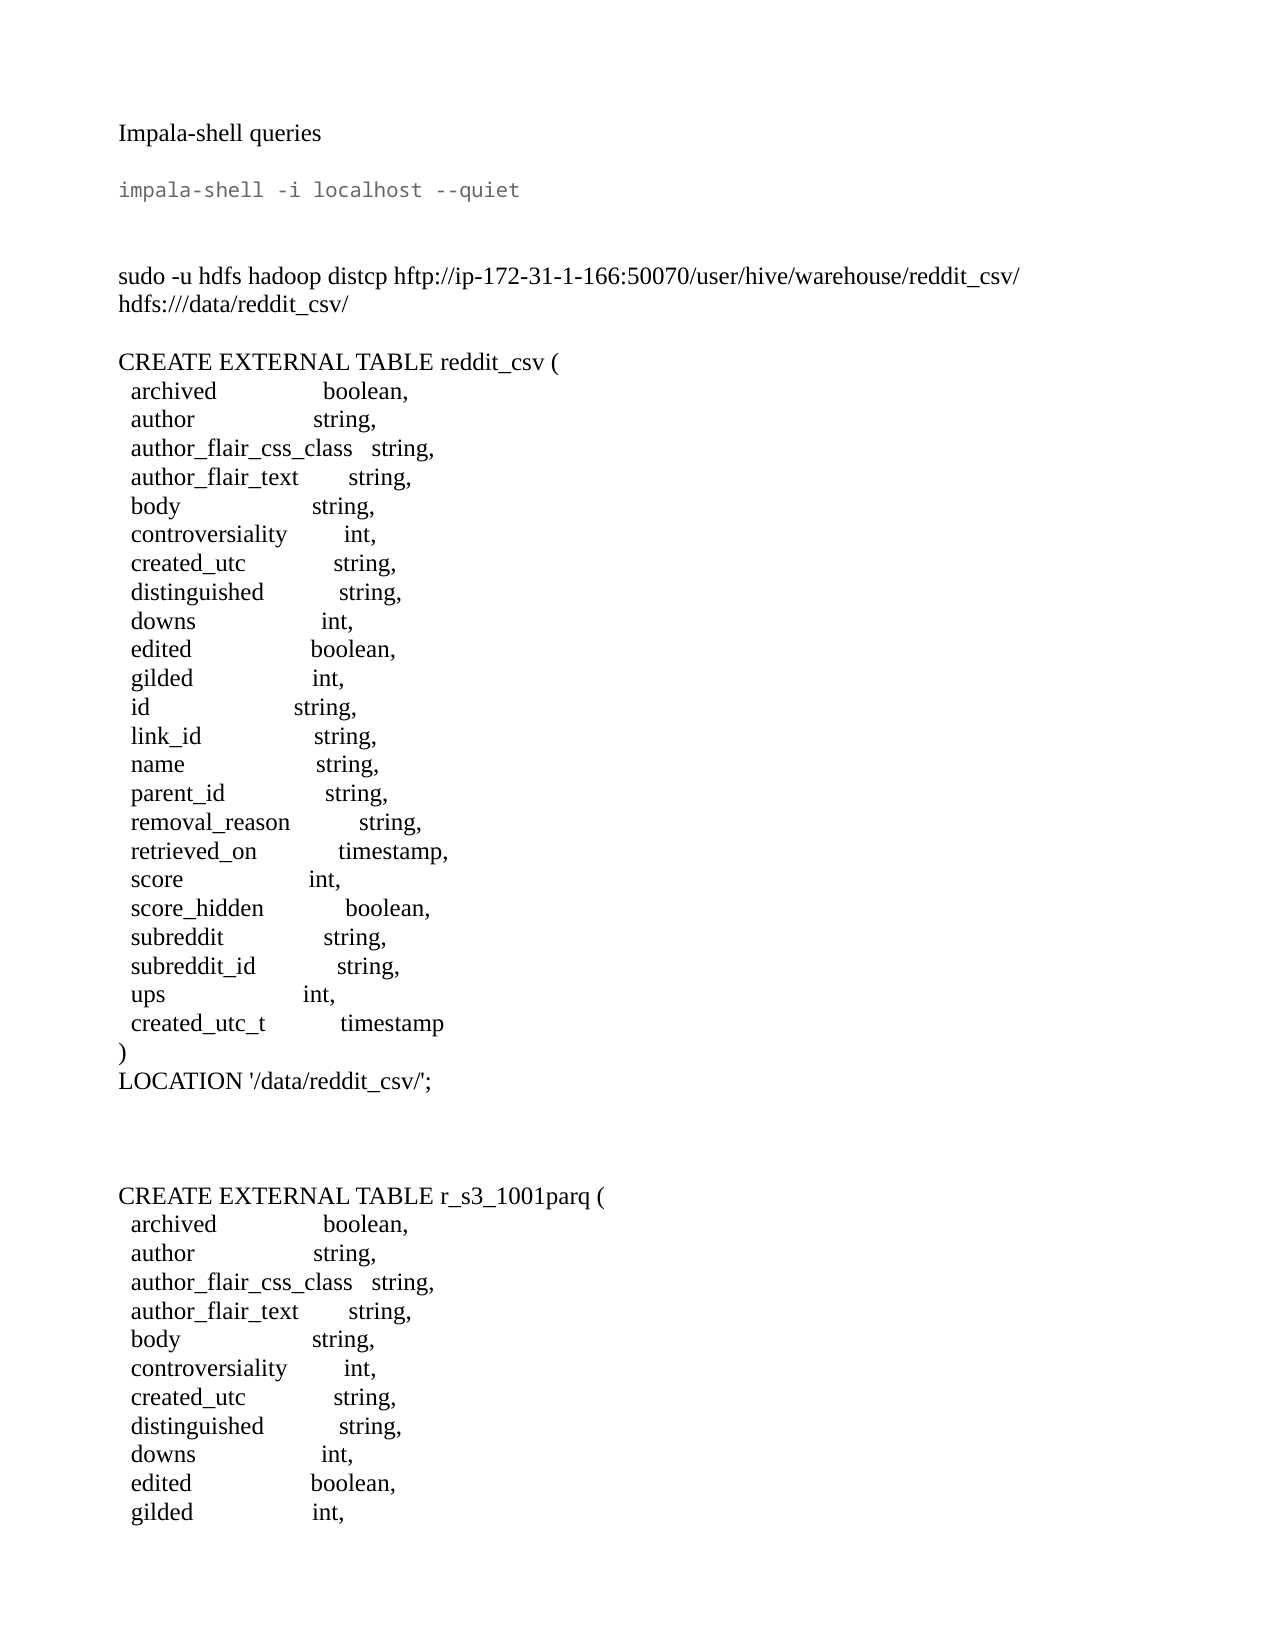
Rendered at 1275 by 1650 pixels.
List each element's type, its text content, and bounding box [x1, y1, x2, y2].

text removal_reason string, [118, 807, 1157, 836]
text retrieved_on timestamp, [118, 836, 1157, 864]
text downs int, [118, 606, 1157, 634]
text CREATE EXTERNAL TABLE reddit_csv ( [118, 347, 1157, 376]
text link_id string, [118, 721, 1157, 749]
text edited boolean, [118, 1468, 1157, 1497]
text CREATE EXTERNAL TABLE r_s3_1001parq ( [118, 1181, 1157, 1209]
text archived boolean, [118, 376, 1157, 404]
text downs int, [118, 1439, 1157, 1468]
text id string, [118, 692, 1157, 721]
text impala-shell -i localhost --quiet [118, 176, 1157, 203]
text created_utc string, [118, 548, 1157, 577]
text edited boolean, [118, 634, 1157, 663]
text author_flair_text string, [118, 462, 1157, 491]
text author_flair_css_class string, [118, 433, 1157, 462]
text subreddit string, [118, 922, 1157, 951]
text ) [118, 1037, 1157, 1066]
text LOCATION '/data/reddit_csv/'; [118, 1066, 1157, 1094]
text body string, [118, 1324, 1157, 1353]
text sudo -u hdfs hadoop distcp hftp://ip-172-31-1-166:50070/user/hive/warehouse/reddit_csv/ hdfs:///data/reddit_csv/ [118, 261, 1157, 318]
text distinguished string, [118, 1411, 1157, 1439]
text distinguished string, [118, 577, 1157, 606]
text Impala-shell queries [118, 118, 1157, 147]
text controversiality int, [118, 519, 1157, 548]
text parent_id string, [118, 778, 1157, 807]
text author_flair_text string, [118, 1296, 1157, 1324]
text gilded int, [118, 663, 1157, 692]
text score int, [118, 864, 1157, 893]
text name string, [118, 749, 1157, 778]
text author string, [118, 404, 1157, 433]
text archived boolean, [118, 1209, 1157, 1238]
text body string, [118, 491, 1157, 519]
text author_flair_css_class string, [118, 1267, 1157, 1296]
text ups int, [118, 979, 1157, 1008]
text created_utc string, [118, 1382, 1157, 1411]
text controversiality int, [118, 1353, 1157, 1382]
text subreddit_id string, [118, 951, 1157, 979]
text created_utc_t timestamp [118, 1008, 1157, 1037]
text score_hidden boolean, [118, 893, 1157, 922]
text gilded int, [118, 1497, 1157, 1526]
text author string, [118, 1238, 1157, 1267]
